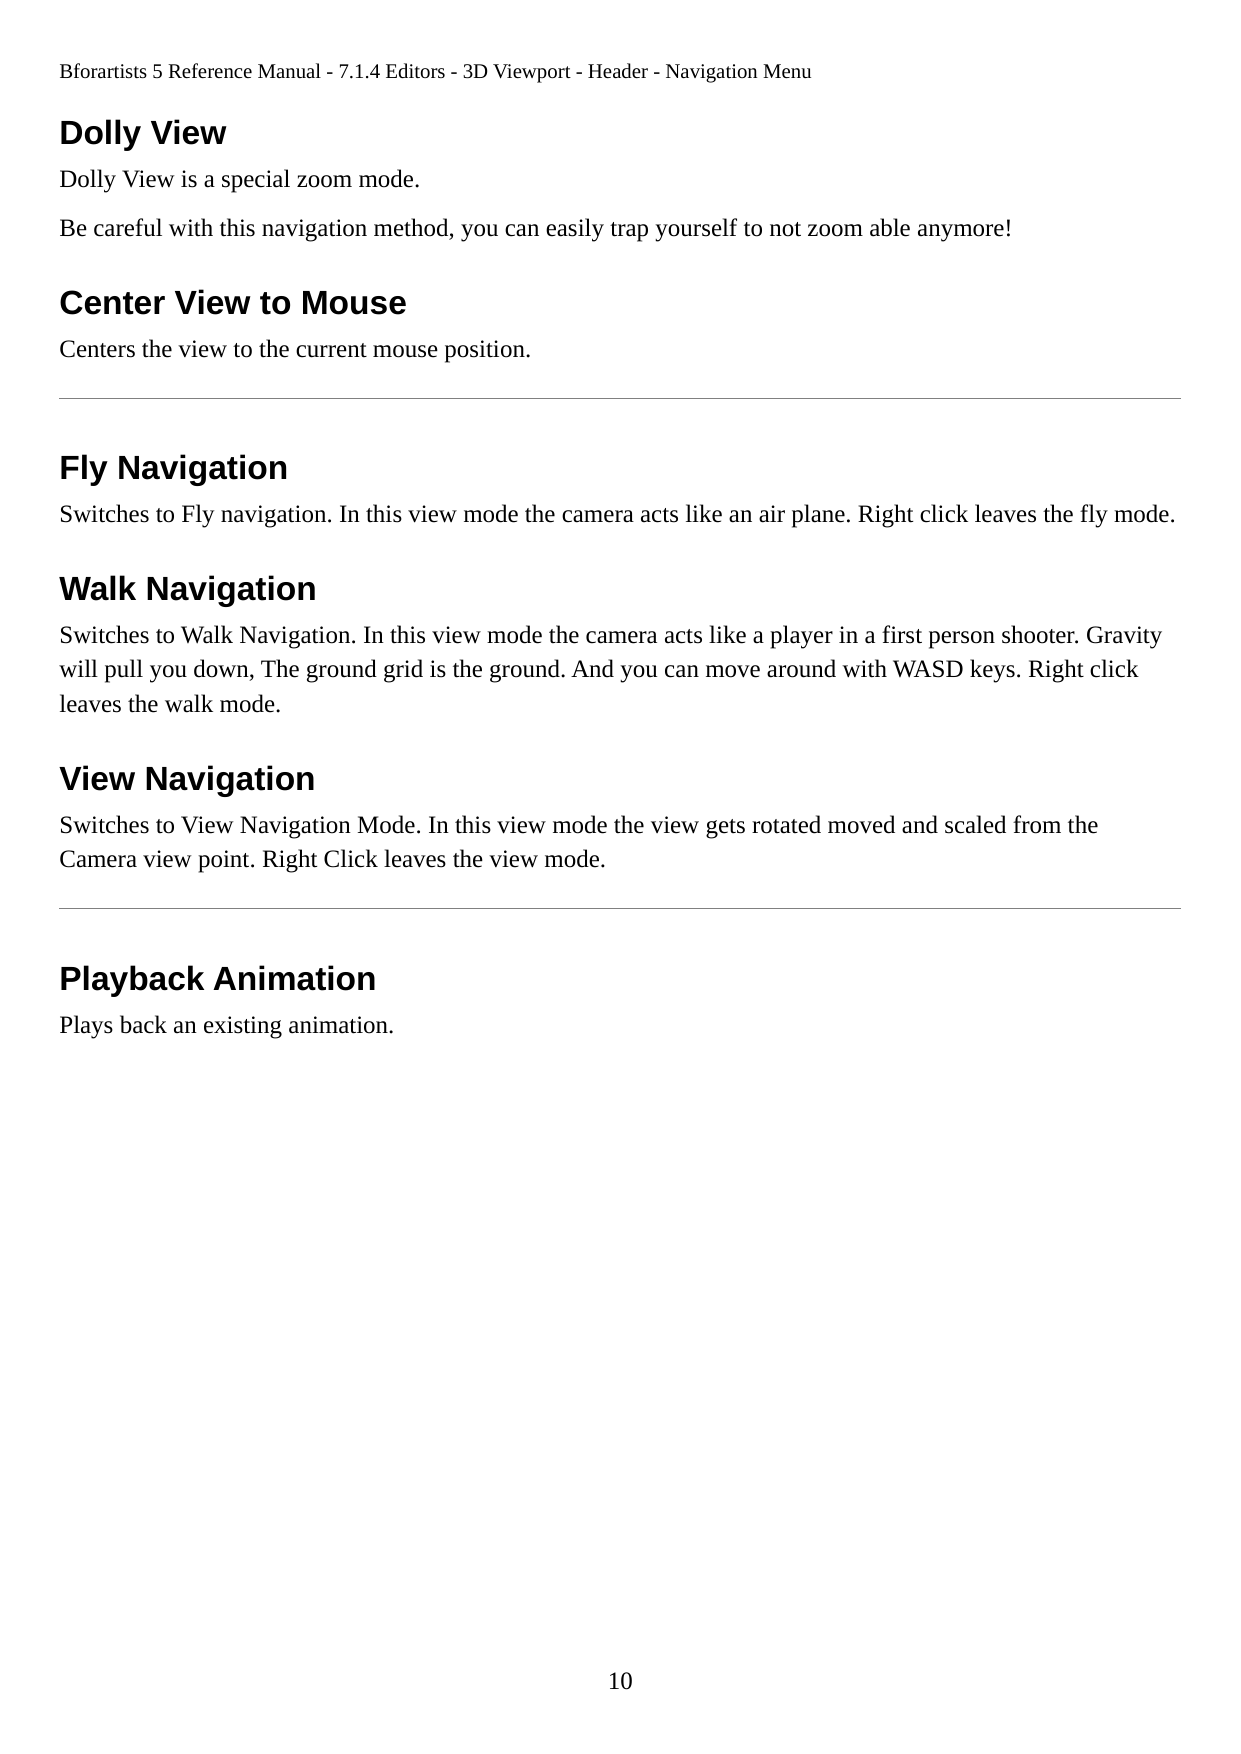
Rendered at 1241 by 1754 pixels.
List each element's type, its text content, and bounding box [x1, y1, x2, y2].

text Centers the view to the current mouse position. [59, 334, 1181, 363]
text Be careful with this navigation method, you can easily trap yourself to not zoom able anymore! [59, 213, 1181, 242]
text Plays back an existing animation. [59, 1010, 1181, 1038]
text Switches to Fly navigation. In this view mode the camera acts like an air plane. Right click leaves the fly mode. [59, 499, 1181, 528]
text Switches to View Navigation Mode. In this view mode the view gets rotated moved and scaled from the Camera view point. Right Click leaves the view mode. [59, 810, 1181, 873]
subtitle View Navigation [59, 759, 1181, 798]
subtitle Fly Navigation [59, 448, 1181, 487]
text Switches to Walk Navigation. In this view mode the camera acts like a player in a first person shooter. Gravity will pull you down, The ground grid is the ground. And you can move around with WASD keys. Right click leaves the walk mode. [59, 620, 1181, 718]
subtitle Center View to Mouse [59, 283, 1181, 321]
subtitle Dolly View [59, 113, 1181, 151]
subtitle Walk Navigation [59, 569, 1181, 608]
text Dolly View is a special zoom mode. [59, 164, 1181, 192]
subtitle Playback Animation [59, 959, 1181, 997]
